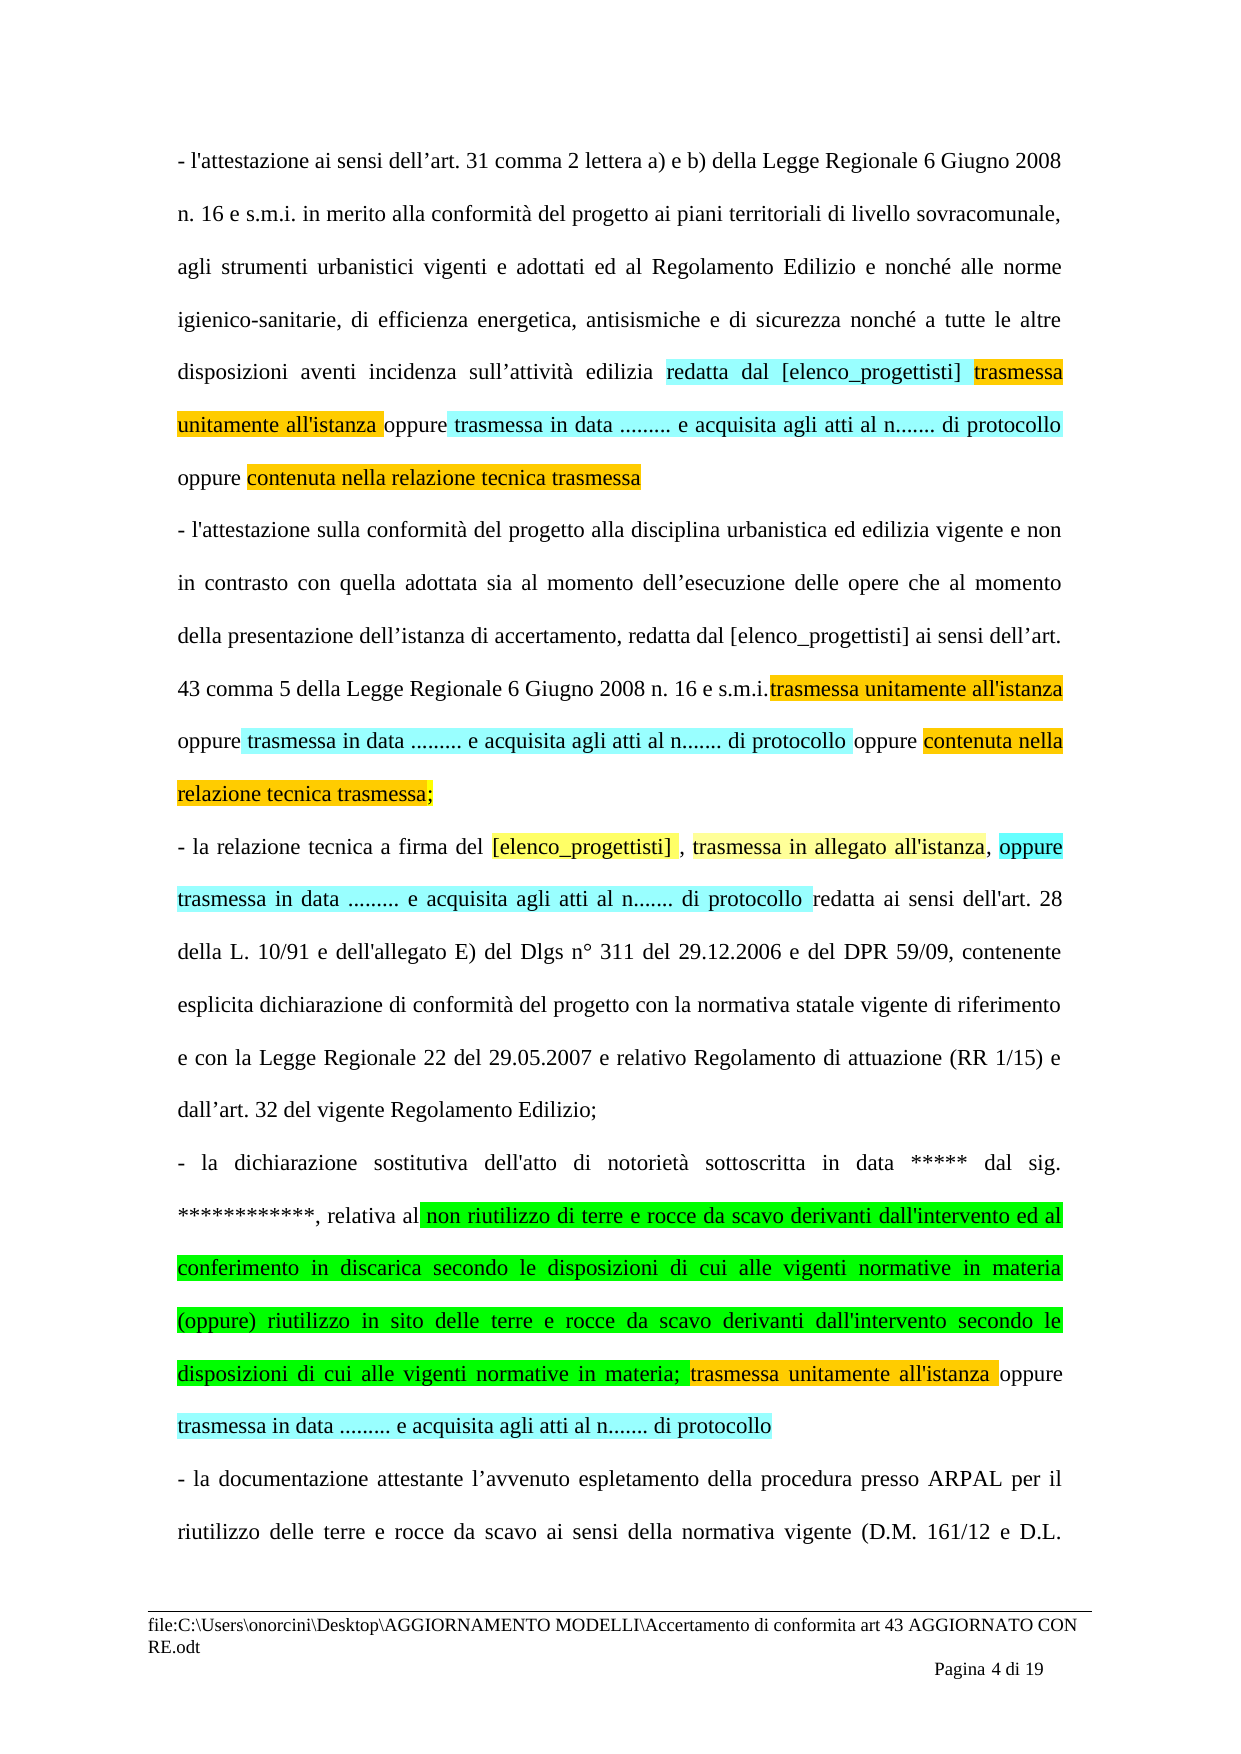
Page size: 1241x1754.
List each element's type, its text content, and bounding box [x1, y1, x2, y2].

list - la dichiarazione sostitutiva dell'atto di notorietà sottoscritta in data ***** dal sig. ************, relativa al non riutilizzo di terre e rocce da scavo derivanti dall'intervento ed al conferimento in discarica secondo le disposizioni di cui alle vigenti normative in materia (oppure) riutilizzo in sito delle terre e rocce da scavo derivanti dall'intervento secondo le disposizioni di cui alle vigenti normative in materia; trasmessa unitamente all'istanza oppure trasmessa in data ......... e acquisita agli atti al n....... di protocollo [177, 1149, 1063, 1439]
list - la relazione tecnica a firma del [elenco_progettisti] , trasmessa in allegato all'istanza, oppure trasmessa in data ......... e acquisita agli atti al n....... di protocollo redatta ai sensi dell'art. 28 della L. 10/91 e dell'allegato E) del Dlgs n° 311 del 29.12.2006 e del DPR 59/09, contenente esplicita dichiarazione di conformità del progetto con la normativa statale vigente di riferimento e con la Legge Regionale 22 del 29.05.2007 e relativo Regolamento di attuazione (RR 1/15) e dall’art. 32 del vigente Regolamento Edilizio; [177, 833, 1063, 1123]
list - la documentazione attestante l’avvenuto espletamento della procedura presso ARPAL per il riutilizzo delle terre e rocce da scavo ai sensi della normativa vigente (D.M. 161/12 e D.L. [177, 1465, 1063, 1544]
list - l'attestazione sulla conformità del progetto alla disciplina urbanistica ed edilizia vigente e non in contrasto con quella adottata sia al momento dell’esecuzione delle opere che al momento della presentazione dell’istanza di accertamento, redatta dal [elenco_progettisti] ai sensi dell’art. 43 comma 5 della Legge Regionale 6 Giugno 2008 n. 16 e s.m.i.trasmessa unitamente all'istanza oppure trasmessa in data ......... e acquisita agli atti al n....... di protocollo oppure contenuta nella relazione tecnica trasmessa; [177, 517, 1063, 806]
list - l'attestazione ai sensi dell’art. 31 comma 2 lettera a) e b) della Legge Regionale 6 Giugno 2008 n. 16 e s.m.i. in merito alla conformità del progetto ai piani territoriali di livello sovracomunale, agli strumenti urbanistici vigenti e adottati ed al Regolamento Edilizio e nonché alle norme igienico-sanitarie, di efficienza energetica, antisismiche e di sicurezza nonché a tutte le altre disposizioni aventi incidenza sull’attività edilizia redatta dal [elenco_progettisti] trasmessa unitamente all'istanza oppure trasmessa in data ......... e acquisita agli atti al n....... di protocollo oppure contenuta nella relazione tecnica trasmessa [177, 148, 1063, 490]
